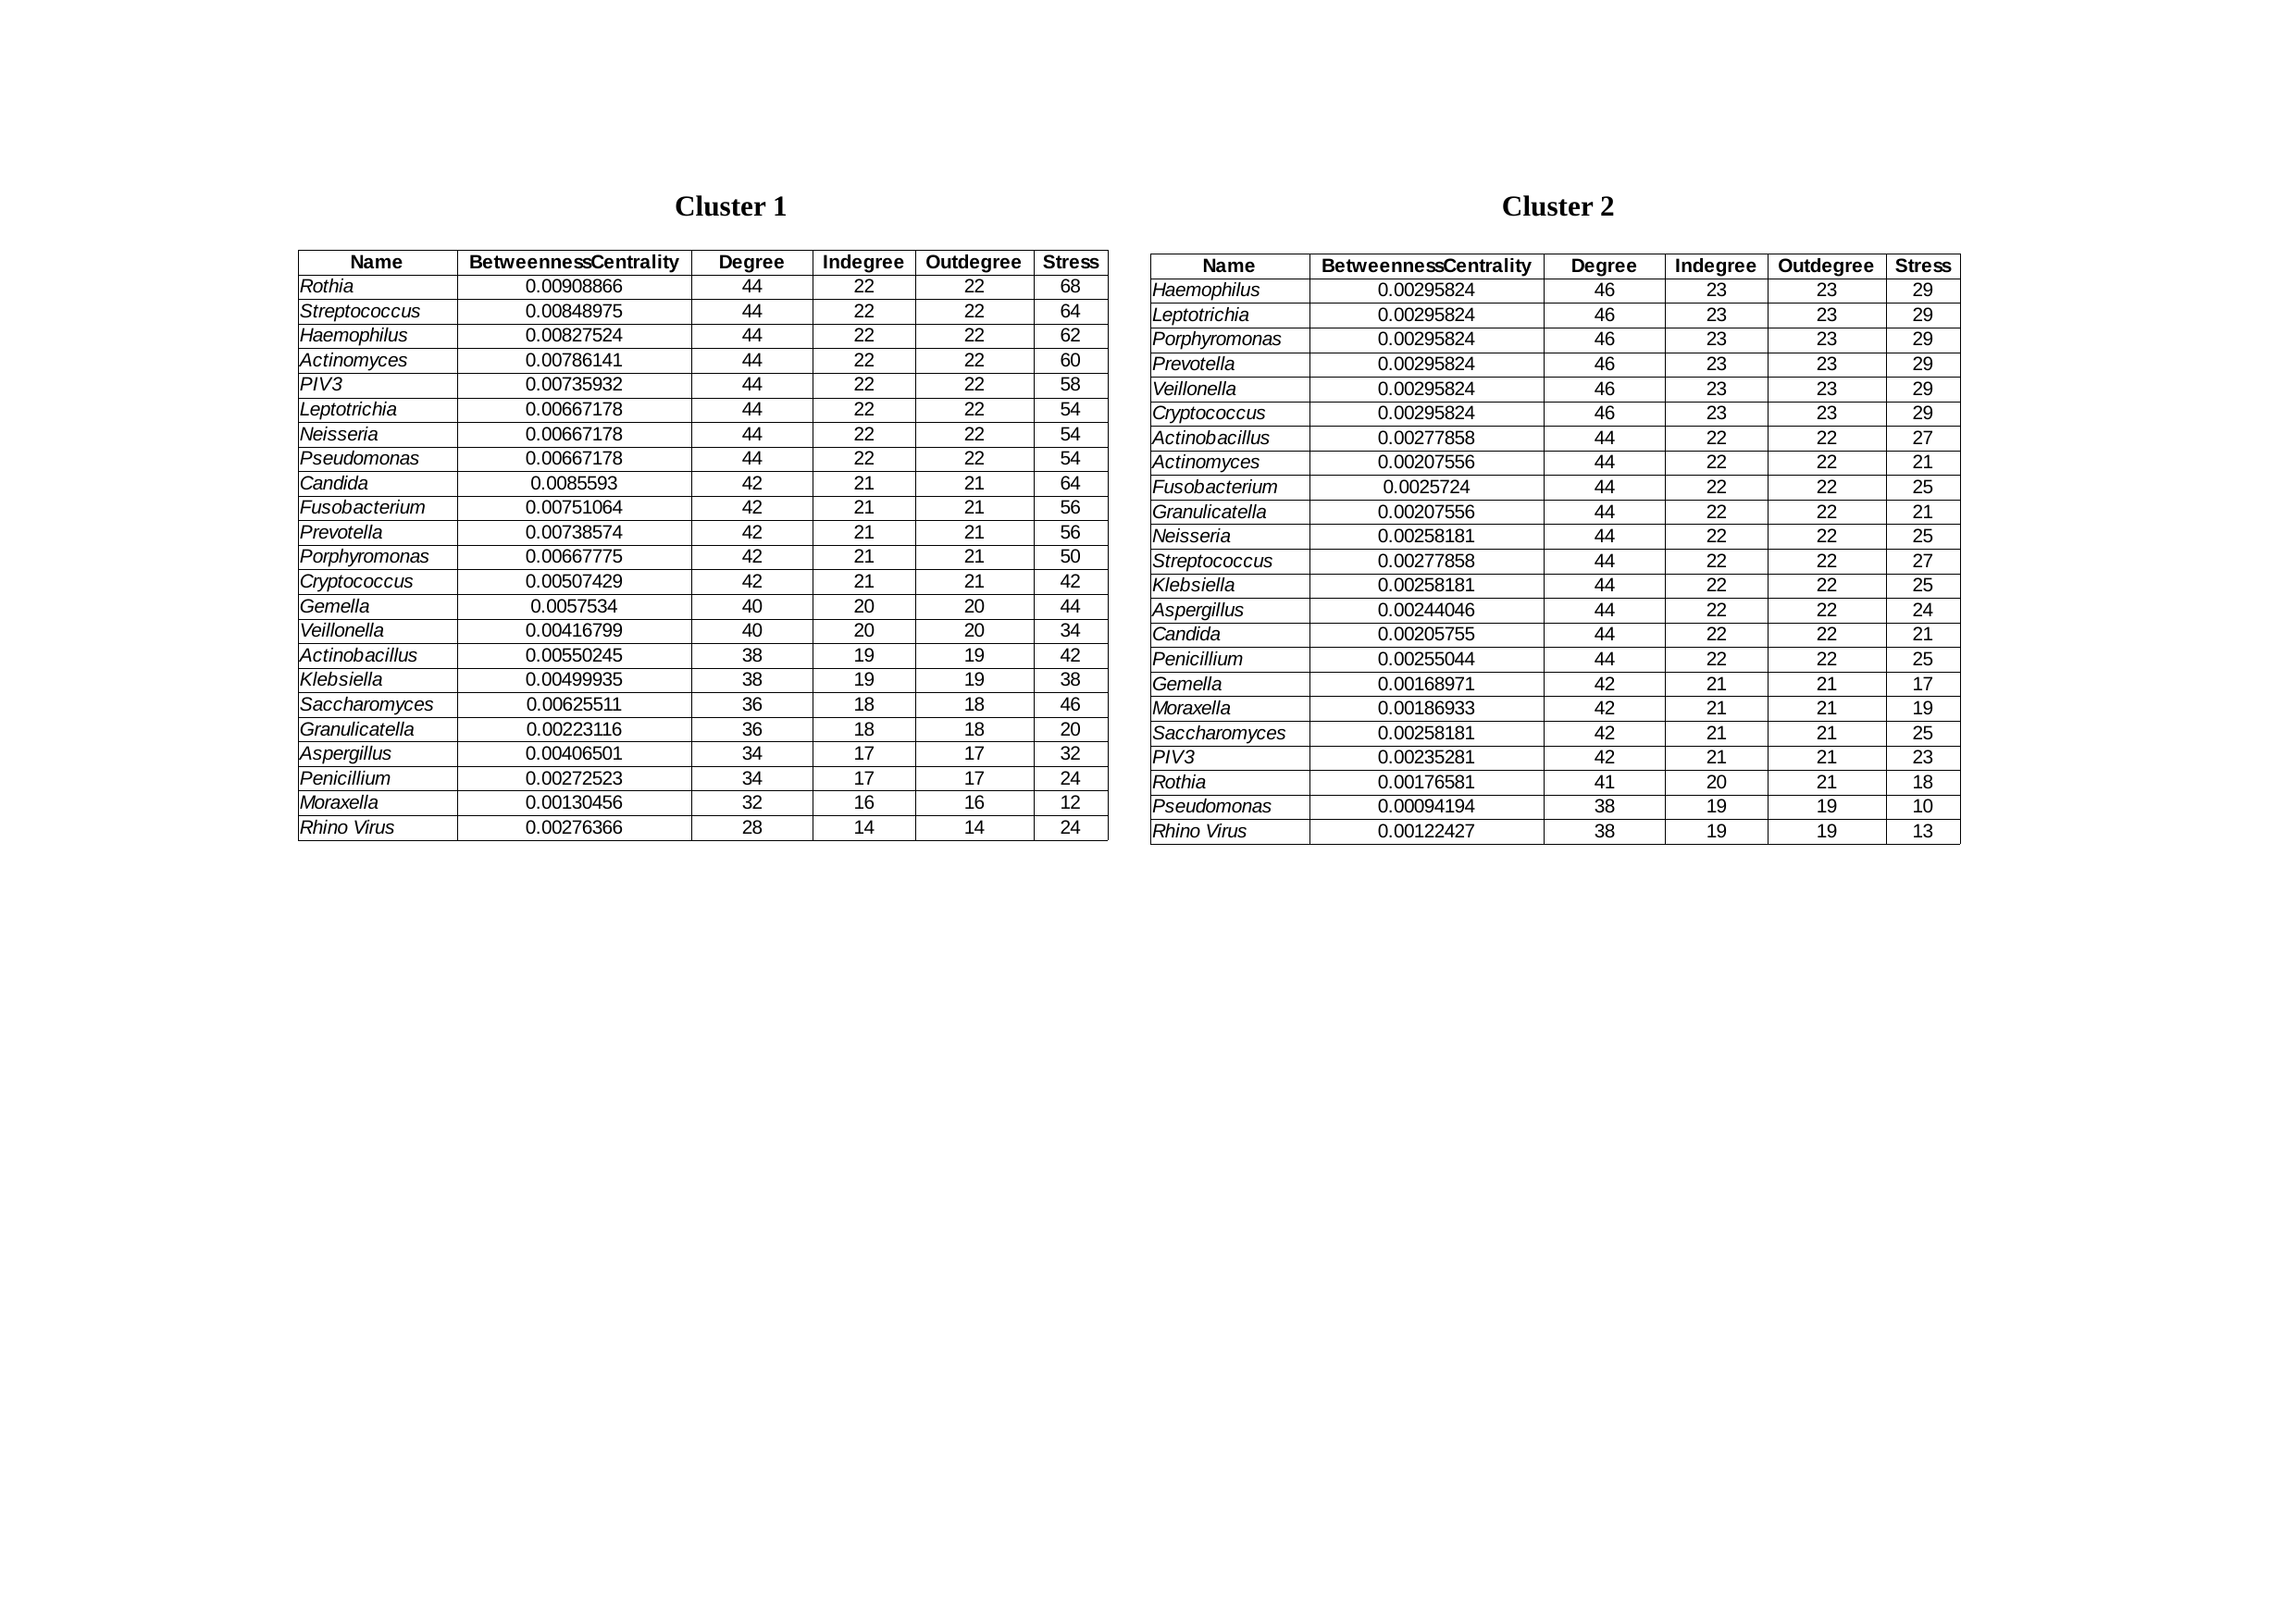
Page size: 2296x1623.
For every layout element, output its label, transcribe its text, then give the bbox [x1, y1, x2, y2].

text Cluster 1 Cluster 2 [109, 189, 2186, 222]
